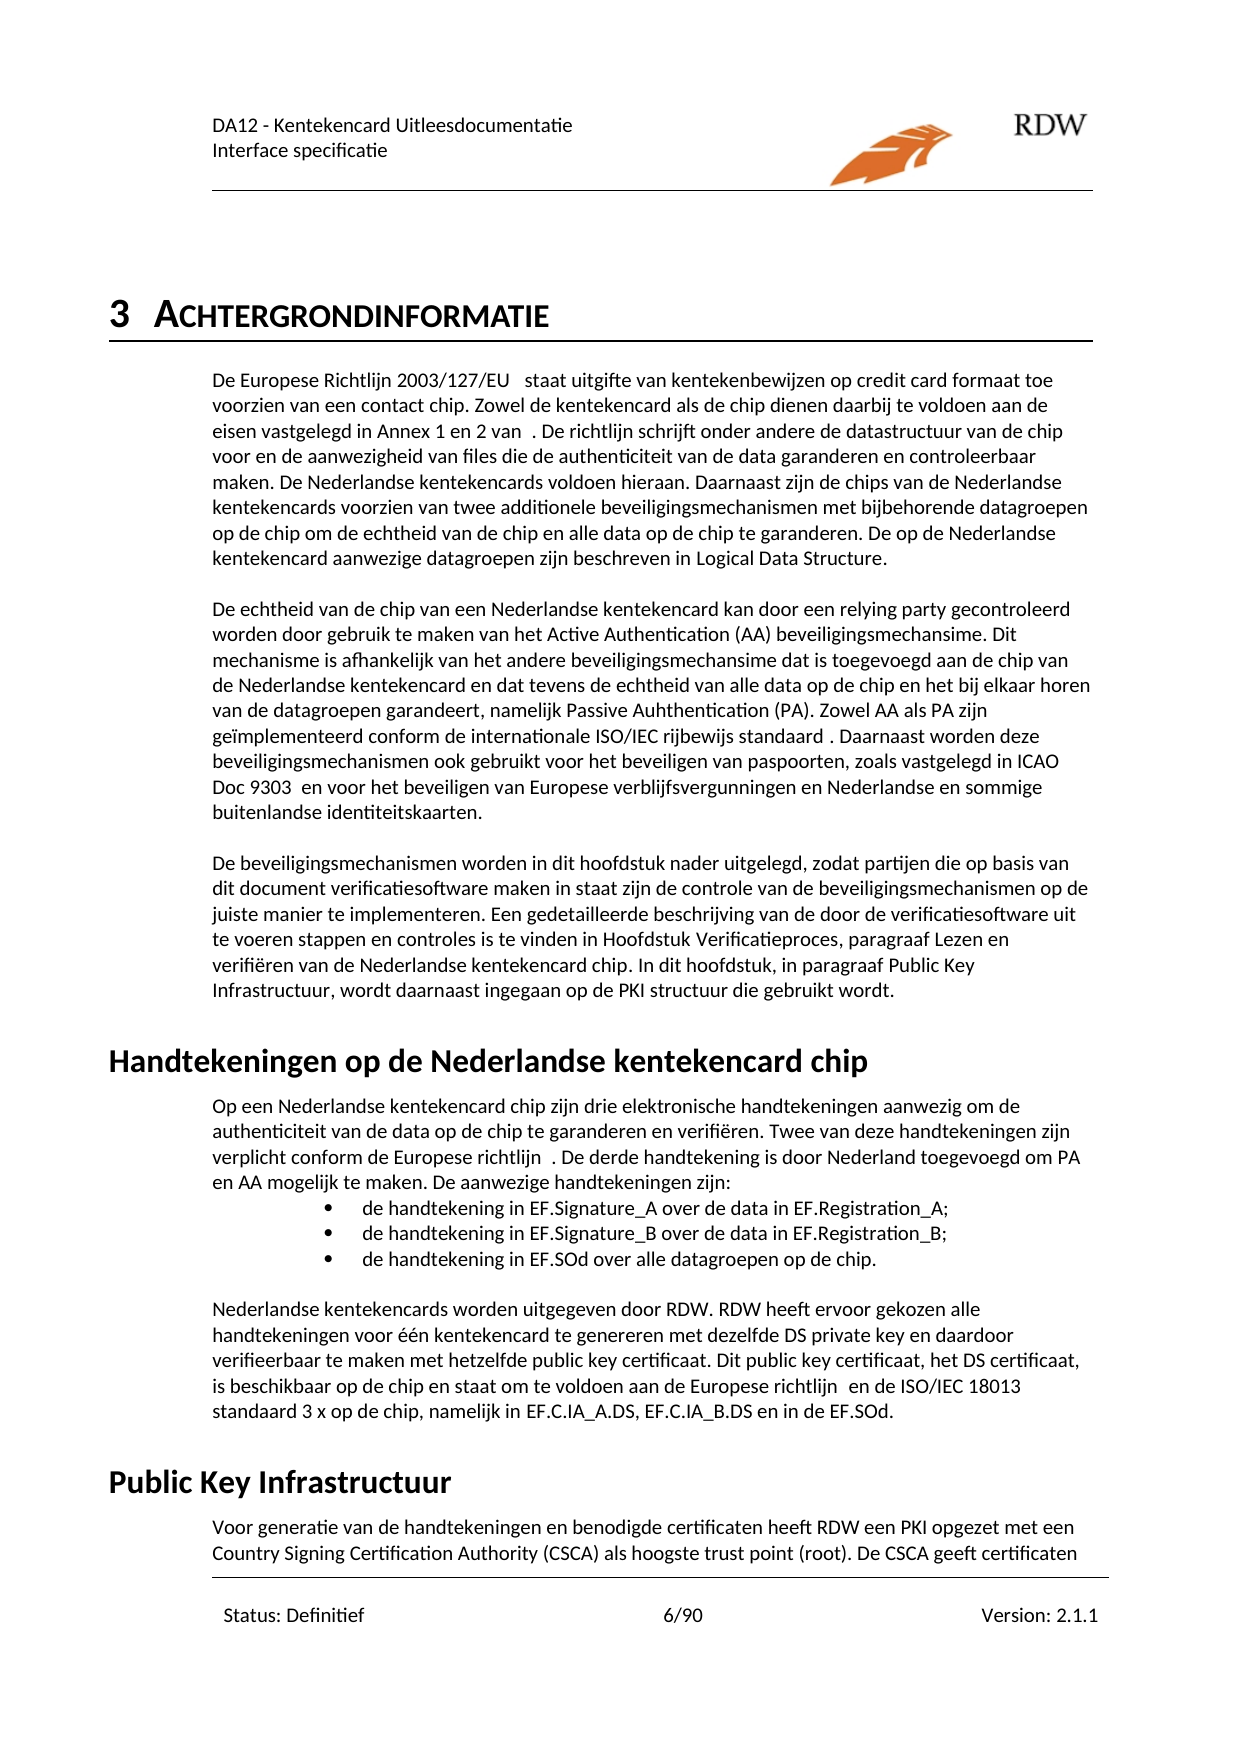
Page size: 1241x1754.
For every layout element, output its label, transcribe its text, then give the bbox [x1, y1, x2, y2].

text De beveiligingsmechanismen worden in dit hoofdstuk nader uitgelegd, zodat partijen die op basis van dit document verificatiesoftware maken in staat zijn de controle van de beveiligingsmechanismen op de juiste manier te implementeren. Een gedetailleerde beschrijving van de door de verificatiesoftware uit te voeren stappen en controles is te vinden in Hoofdstuk 4, paragraaf 4.2. In dit hoofdstuk, in paragraaf 3.2, wordt daarnaast ingegaan op de PKI structuur die gebruikt wordt. [212, 850, 1093, 1003]
list de handtekening in EF.SOd over alle datagroepen op de chip. [324, 1246, 1093, 1271]
list de handtekening in EF.Signature_B over de data in EF.Registration_B; [324, 1220, 1093, 1246]
subtitle Handtekeningen op de Nederlandse kentekencard chip [109, 1040, 1093, 1081]
text Voor generatie van de handtekeningen en benodigde certificaten heeft RDW een PKI opgezet met een Country Signing Certification Authority (CSCA) als hoogste trust point (root). De CSCA geeft certificaten [212, 1514, 1093, 1565]
text Op een Nederlandse kentekencard chip zijn drie elektronische handtekeningen aanwezig om de authenticiteit van de data op de chip te garanderen en verifiëren. Twee van deze handtekeningen zijn verplicht conform de Europese richtlijn [1]. De derde handtekening is door Nederland toegevoegd om PA en AA mogelijk te maken. De aanwezige handtekeningen zijn: [212, 1093, 1093, 1195]
list de handtekening in EF.Signature_A over de data in EF.Registration_A; [324, 1195, 1093, 1220]
text Nederlandse kentekencards worden uitgegeven door RDW. RDW heeft ervoor gekozen alle handtekeningen voor één kentekencard te genereren met dezelfde DS private key en daardoor verifieerbaar te maken met hetzelfde public key certificaat. Dit public key certificaat, het DS certificaat, is beschikbaar op de chip en staat om te voldoen aan de Europese richtlijn [1]en de ISO/IEC 18013 [2] standaard 3 x op de chip, namelijk in EF.C.IA_A.DS, EF.C.IA_B.DS en in de EF.SOd. [212, 1297, 1093, 1424]
subtitle Achtergrondinformatie [109, 287, 1093, 340]
text De echtheid van de chip van een Nederlandse kentekencard kan door een relying party gecontroleerd worden door gebruik te maken van het Active Authentication (AA) beveiligingsmechansime. Dit mechanisme is afhankelijk van het andere beveiligingsmechansime dat is toegevoegd aan de chip van de Nederlandse kentekencard en dat tevens de echtheid van alle data op de chip en het bij elkaar horen van de datagroepen garandeert, namelijk Passive Auhthentication (PA). Zowel AA als PA zijn geïmplementeerd conform de internationale ISO/IEC rijbewijs standaard [2]. Daarnaast worden deze beveiligingsmechanismen ook gebruikt voor het beveiligen van paspoorten, zoals vastgelegd in ICAO Doc 9303 [3] en voor het beveiligen van Europese verblijfsvergunningen en Nederlandse en sommige buitenlandse identiteitskaarten. [212, 596, 1093, 825]
subtitle Public Key Infrastructuur [109, 1461, 1093, 1502]
text De Europese Richtlijn 2003/127/EU [1] staat uitgifte van kentekenbewijzen op credit card formaat toe voorzien van een contact chip. Zowel de kentekencard als de chip dienen daarbij te voldoen aan de eisen vastgelegd in Annex 1 en 2 van [1]. De richtlijn schrijft onder andere de datastructuur van de chip voor en de aanwezigheid van files die de authenticiteit van de data garanderen en controleerbaar maken. De Nederlandse kentekencards voldoen hieraan. Daarnaast zijn de chips van de Nederlandse kentekencards voorzien van twee additionele beveiligingsmechanismen met bijbehorende datagroepen op de chip om de echtheid van de chip en alle data op de chip te garanderen. De op de Nederlandse kentekencard aanwezige datagroepen zijn beschreven in App 1. [212, 367, 1093, 571]
